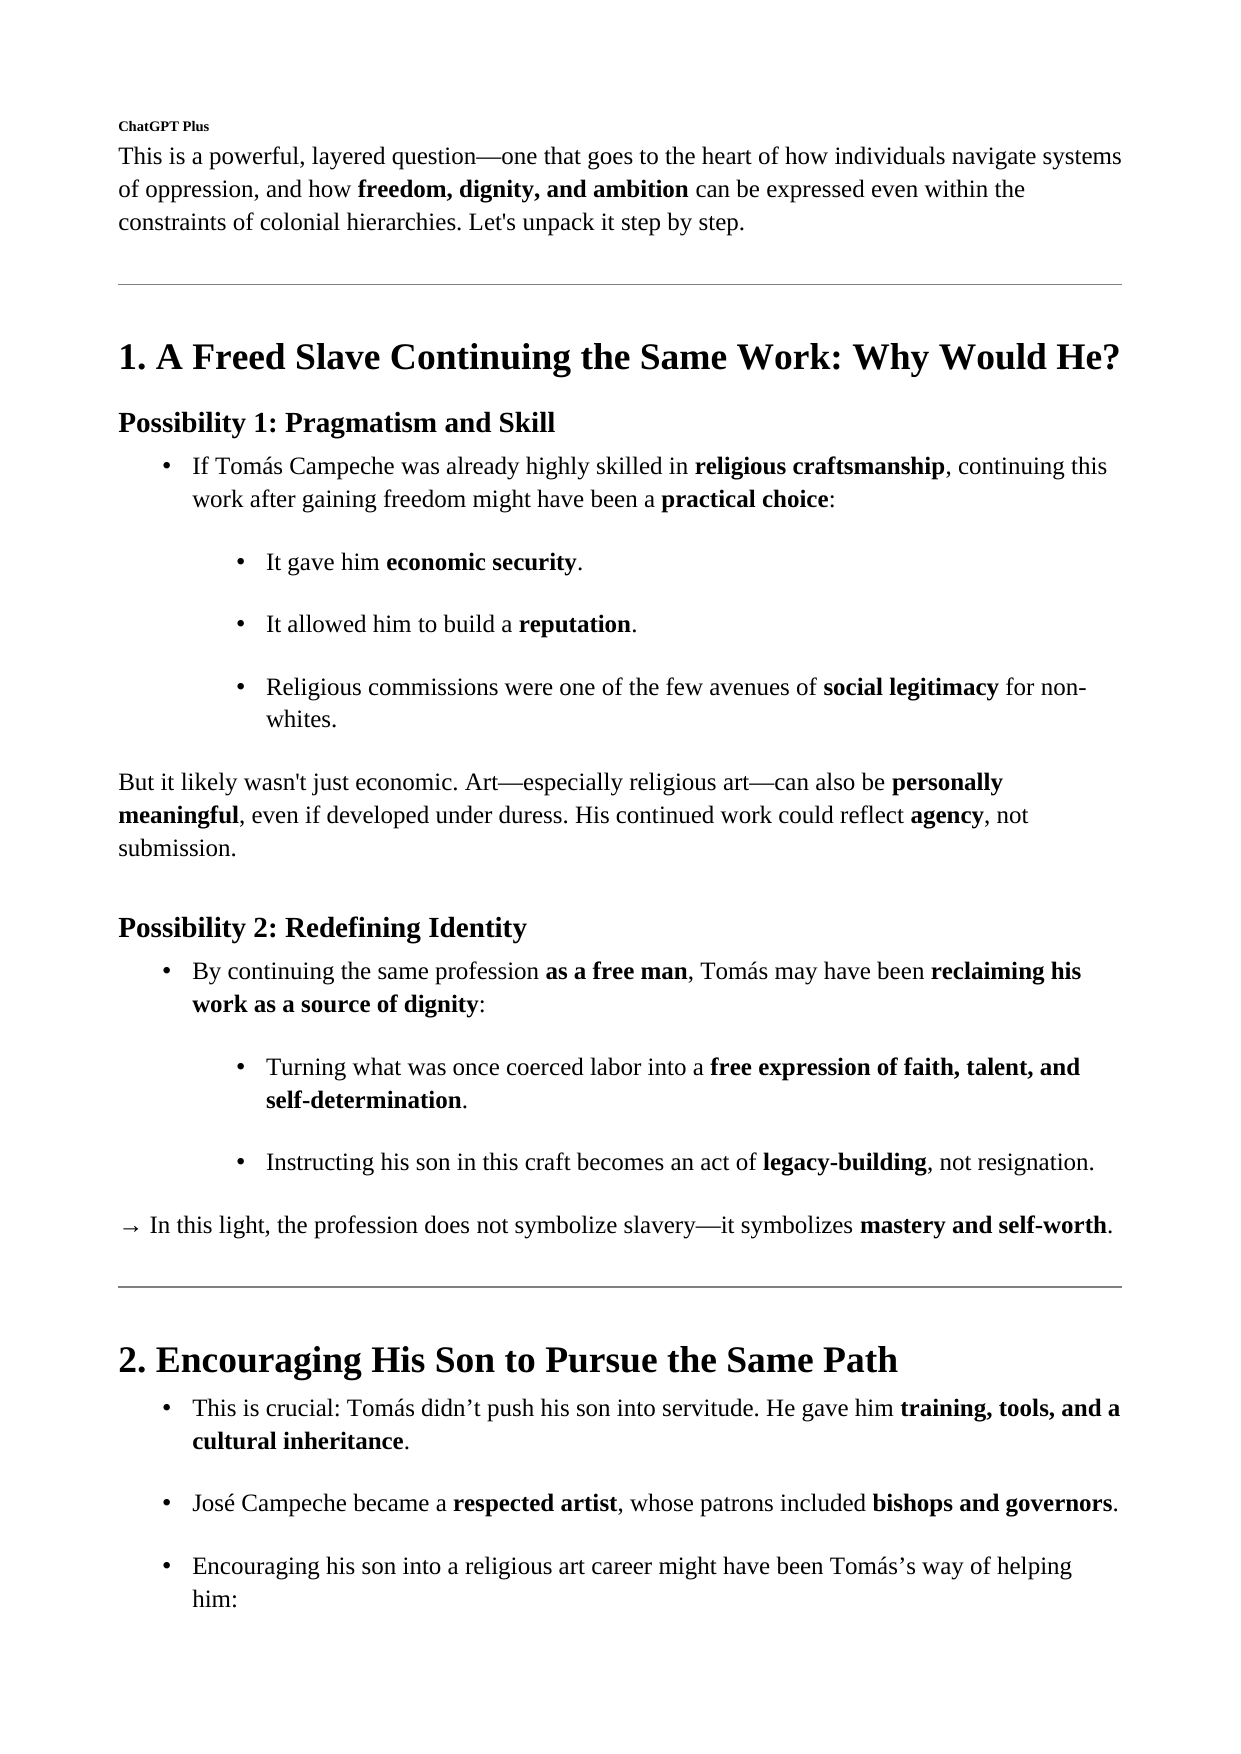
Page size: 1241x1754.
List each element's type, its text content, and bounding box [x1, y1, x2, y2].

subtitle ChatGPT Plus [118, 118, 1122, 135]
subtitle Possibility 1: Pragmatism and Skill [118, 405, 1122, 438]
list Encouraging his son into a religious art career might have been Tomás’s way of helping him: [162, 1551, 1122, 1613]
list José Campeche became a respected artist, whose patrons included bishops and governors. [162, 1488, 1122, 1517]
text But it likely wasn't just economic. Art—especially religious art—can also be personally meaningful, even if developed under duress. His continued work could reflect agency, not submission. [118, 767, 1122, 862]
subtitle 2. Encouraging His Son to Pursue the Same Path [118, 1337, 1122, 1381]
list If Tomás Campeche was already highly skilled in religious craftsmanship, continuing this work after gaining freedom might have been a practical choice: [162, 451, 1122, 513]
list Religious commissions were one of the few avenues of social legitimacy for non-whites. [236, 672, 1122, 733]
list By continuing the same profession as a free man, Tomás may have been reclaiming his work as a source of dignity: [162, 956, 1122, 1018]
list This is crucial: Tomás didn’t push his son into servitude. He gave him training, tools, and a cultural inheritance. [162, 1393, 1122, 1455]
list Turning what was once coerced labor into a free expression of faith, talent, and self-determination. [236, 1052, 1122, 1113]
subtitle 1. A Freed Slave Continuing the Same Work: Why Would He? [118, 335, 1122, 378]
subtitle Possibility 2: Redefining Identity [118, 910, 1122, 944]
list It allowed him to build a reputation. [236, 609, 1122, 638]
text This is a powerful, layered question—one that goes to the heart of how individuals navigate systems of oppression, and how freedom, dignity, and ambition can be expressed even within the constraints of colonial hierarchies. Let's unpack it step by step. [118, 141, 1122, 236]
list It gave him economic security. [236, 547, 1122, 575]
text → In this light, the profession does not symbolize slavery—it symbolizes mastery and self-worth. [118, 1210, 1122, 1238]
list Instructing his son in this craft becomes an act of legacy-building, not resignation. [236, 1147, 1122, 1176]
